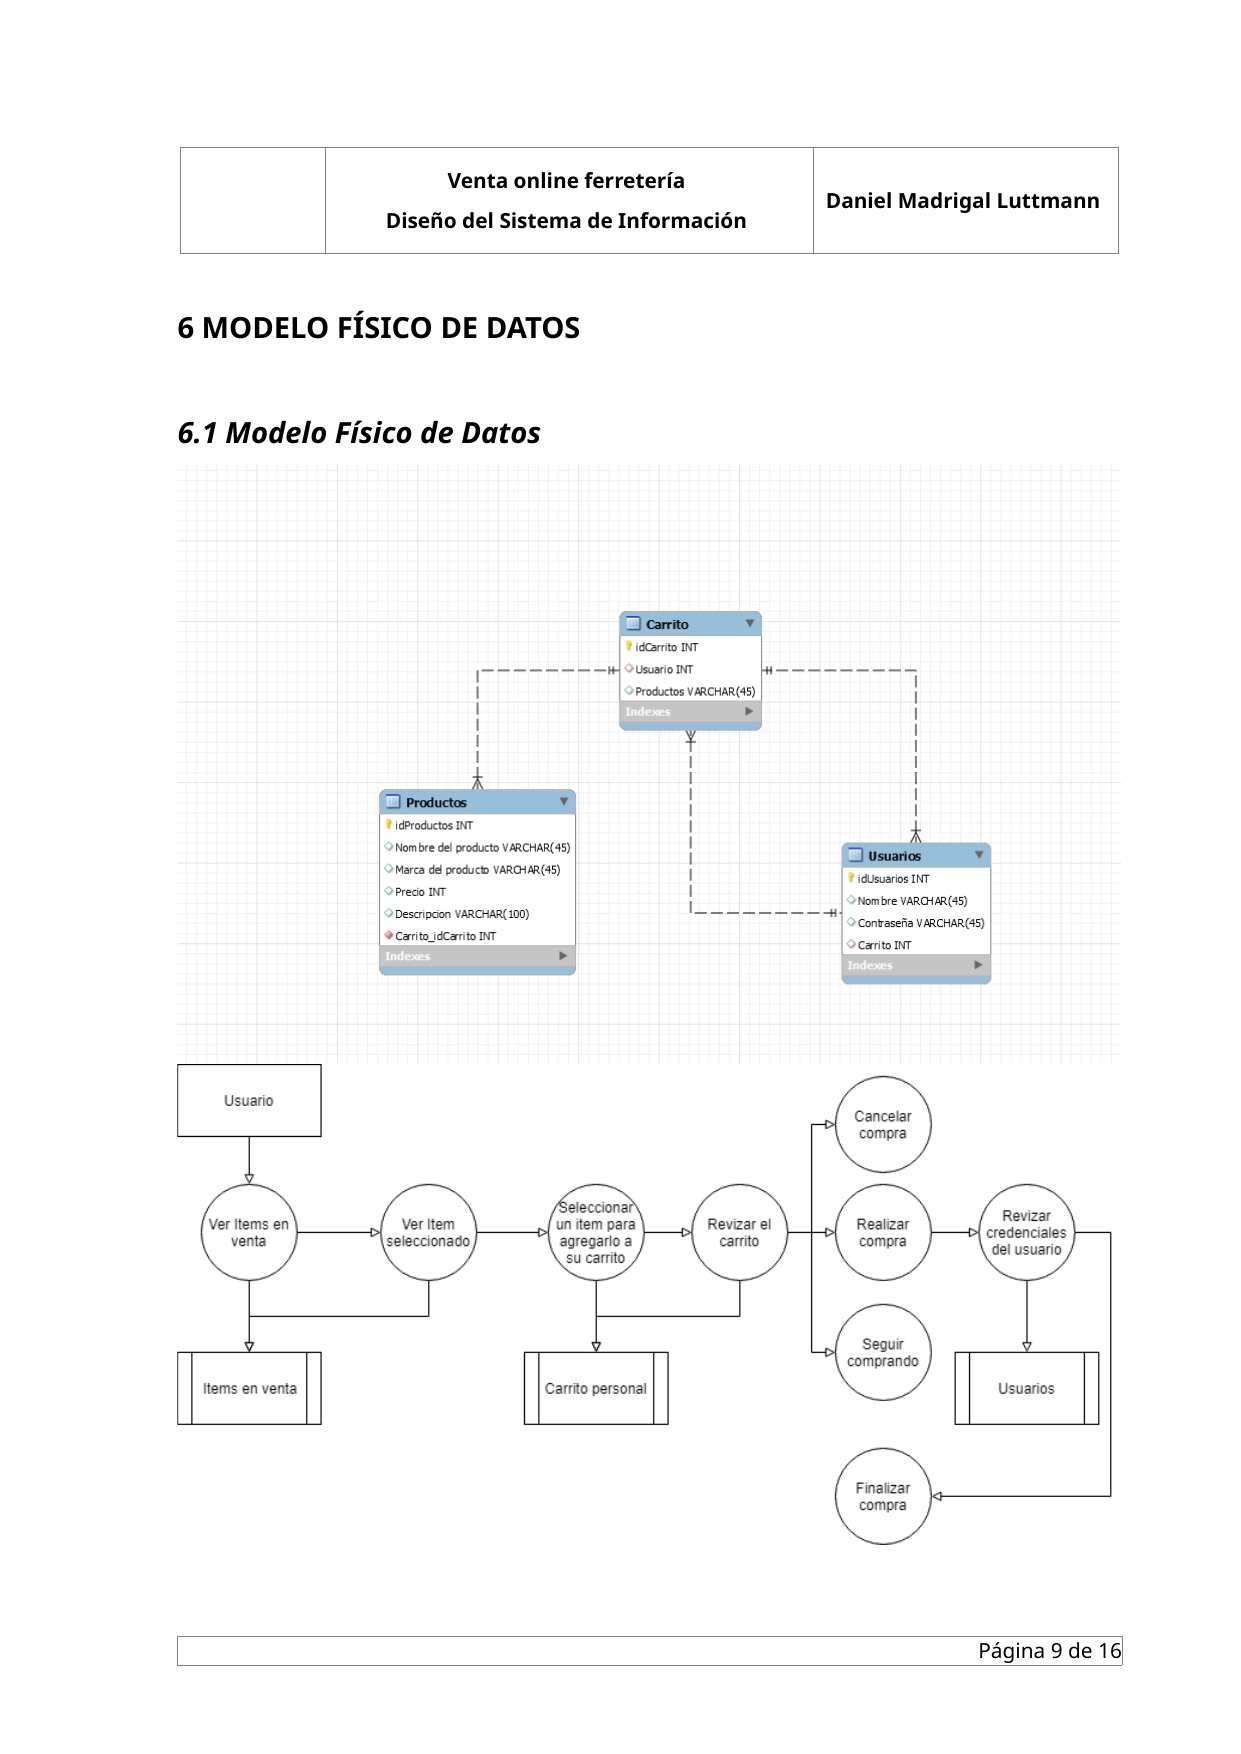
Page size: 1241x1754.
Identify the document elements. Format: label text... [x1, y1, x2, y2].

subtitle MODELO FÍSICO DE DATOS [177, 307, 1122, 347]
subtitle Modelo Físico de Datos [177, 413, 1122, 452]
